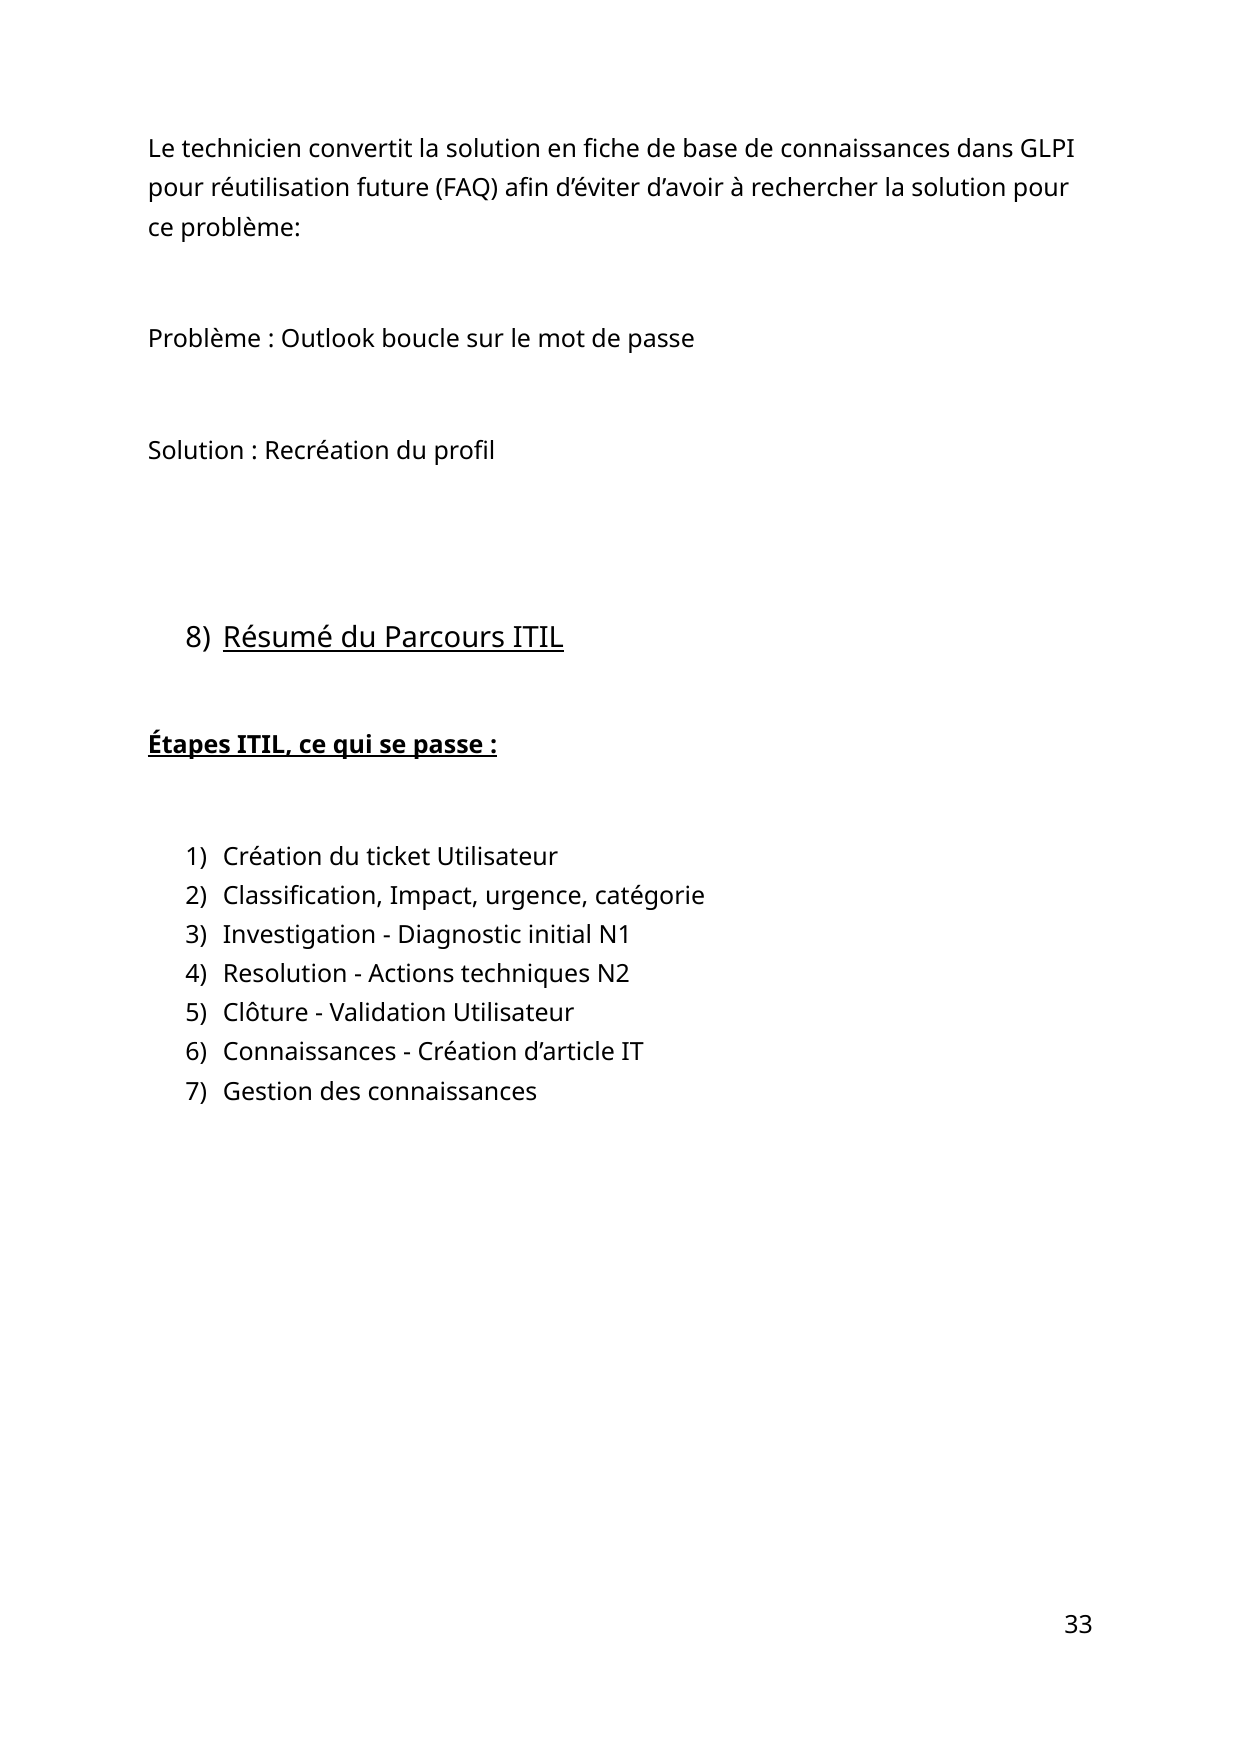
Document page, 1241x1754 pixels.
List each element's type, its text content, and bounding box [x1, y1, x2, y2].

list Résumé du Parcours ITIL [185, 617, 1093, 656]
list Resolution - Actions techniques N2 [185, 956, 1093, 990]
list Création du ticket Utilisateur [185, 838, 1093, 872]
list Clôture - Validation Utilisateur [185, 995, 1093, 1029]
text Étapes ITIL, ce qui se passe : [148, 726, 1093, 761]
list Classification, Impact, urgence, catégorie [185, 877, 1093, 911]
text Solution : Recréation du profil [148, 432, 1093, 467]
text Le technicien convertit la solution en fiche de base de connaissances dans GLPI pour réutilisation future (FAQ) afin d’éviter d’avoir à rechercher la solution pour ce problème: [148, 131, 1093, 243]
list Gestion des connaissances [185, 1073, 1093, 1107]
text Problème : Outlook boucle sur le mot de passe [148, 321, 1093, 355]
list Connaissances - Création d’article IT [185, 1034, 1093, 1068]
list Investigation - Diagnostic initial N1 [185, 916, 1093, 951]
